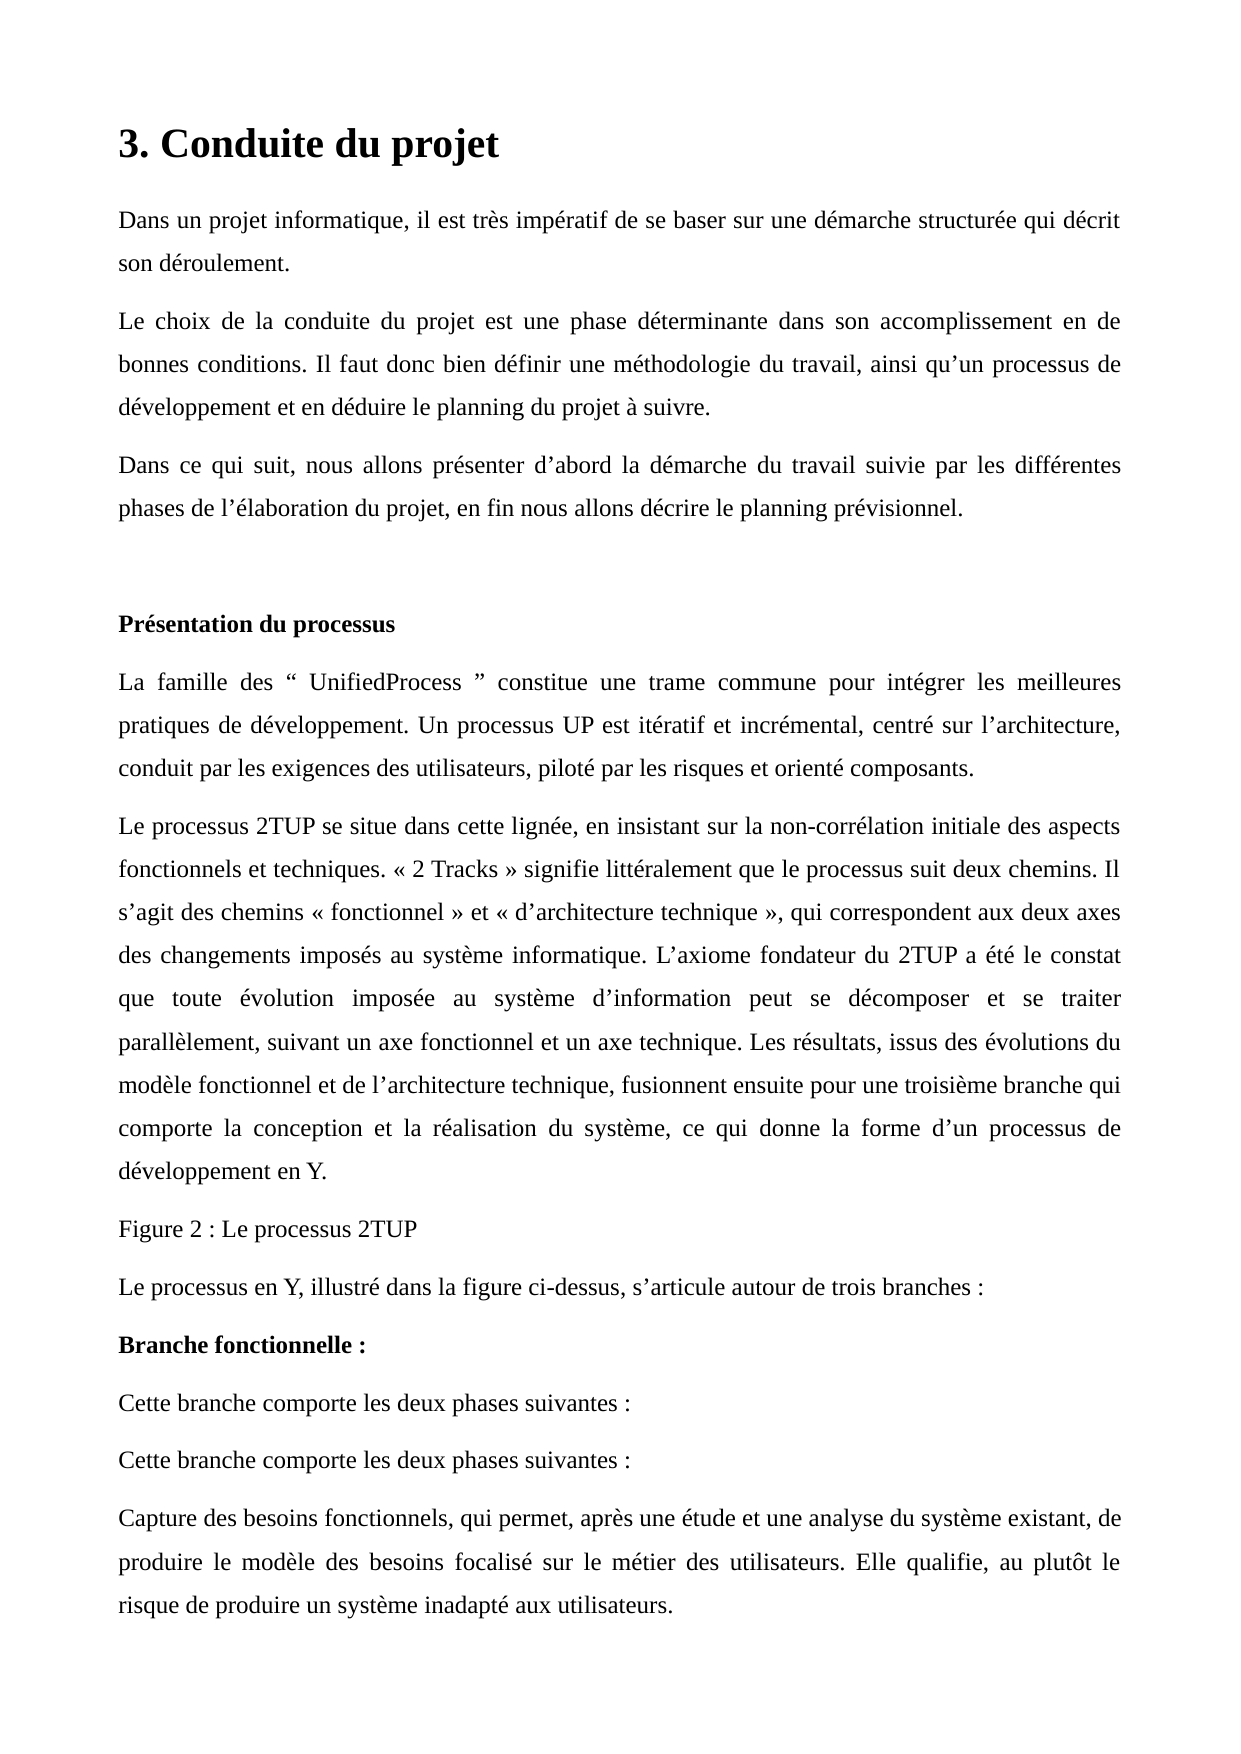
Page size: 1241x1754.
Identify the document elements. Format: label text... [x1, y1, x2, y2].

text Cette branche comporte les deux phases suivantes : [118, 1388, 1122, 1416]
text Figure 2 : Le processus 2TUP [118, 1214, 1122, 1243]
text Dans un projet informatique, il est très impératif de se baser sur une démarche structurée qui décrit son déroulement. [118, 205, 1122, 277]
text Présentation du processus [118, 609, 1122, 638]
text Capture des besoins fonctionnels, qui permet, après une étude et une analyse du système existant, de produire le modèle des besoins focalisé sur le métier des utilisateurs. Elle qualifie, au plutôt le risque de produire un système inadapté aux utilisateurs. [118, 1503, 1122, 1618]
text La famille des “ UnifiedProcess ” constitue une trame commune pour intégrer les meilleures pratiques de développement. Un processus UP est itératif et incrémental, centré sur l’architecture, conduit par les exigences des utilisateurs, piloté par les risques et orienté composants. [118, 667, 1122, 782]
text Le processus 2TUP se situe dans cette lignée, en insistant sur la non-corrélation initiale des aspects fonctionnels et techniques. « 2 Tracks » signifie littéralement que le processus suit deux chemins. Il s’agit des chemins « fonctionnel » et « d’architecture technique », qui correspondent aux deux axes des changements imposés au système informatique. L’axiome fondateur du 2TUP a été le constat que toute évolution imposée au système d’information peut se décomposer et se traiter parallèlement, suivant un axe fonctionnel et un axe technique. Les résultats, issus des évolutions du modèle fonctionnel et de l’architecture technique, fusionnent ensuite pour une troisième branche qui comporte la conception et la réalisation du système, ce qui donne la forme d’un processus de développement en Y. [118, 811, 1122, 1185]
text Cette branche comporte les deux phases suivantes : [118, 1446, 1122, 1474]
text Branche fonctionnelle : [118, 1330, 1122, 1358]
text Le processus en Y, illustré dans la figure ci-dessus, s’articule autour de trois branches : [118, 1272, 1122, 1301]
text Le choix de la conduite du projet est une phase déterminante dans son accomplissement en de bonnes conditions. Il faut donc bien définir une méthodologie du travail, ainsi qu’un processus de développement et en déduire le planning du projet à suivre. [118, 306, 1122, 421]
text Dans ce qui suit, nous allons présenter d’abord la démarche du travail suivie par les différentes phases de l’élaboration du projet, en fin nous allons décrire le planning prévisionnel. [118, 450, 1122, 522]
text 3. Conduite du projet [118, 118, 1122, 166]
